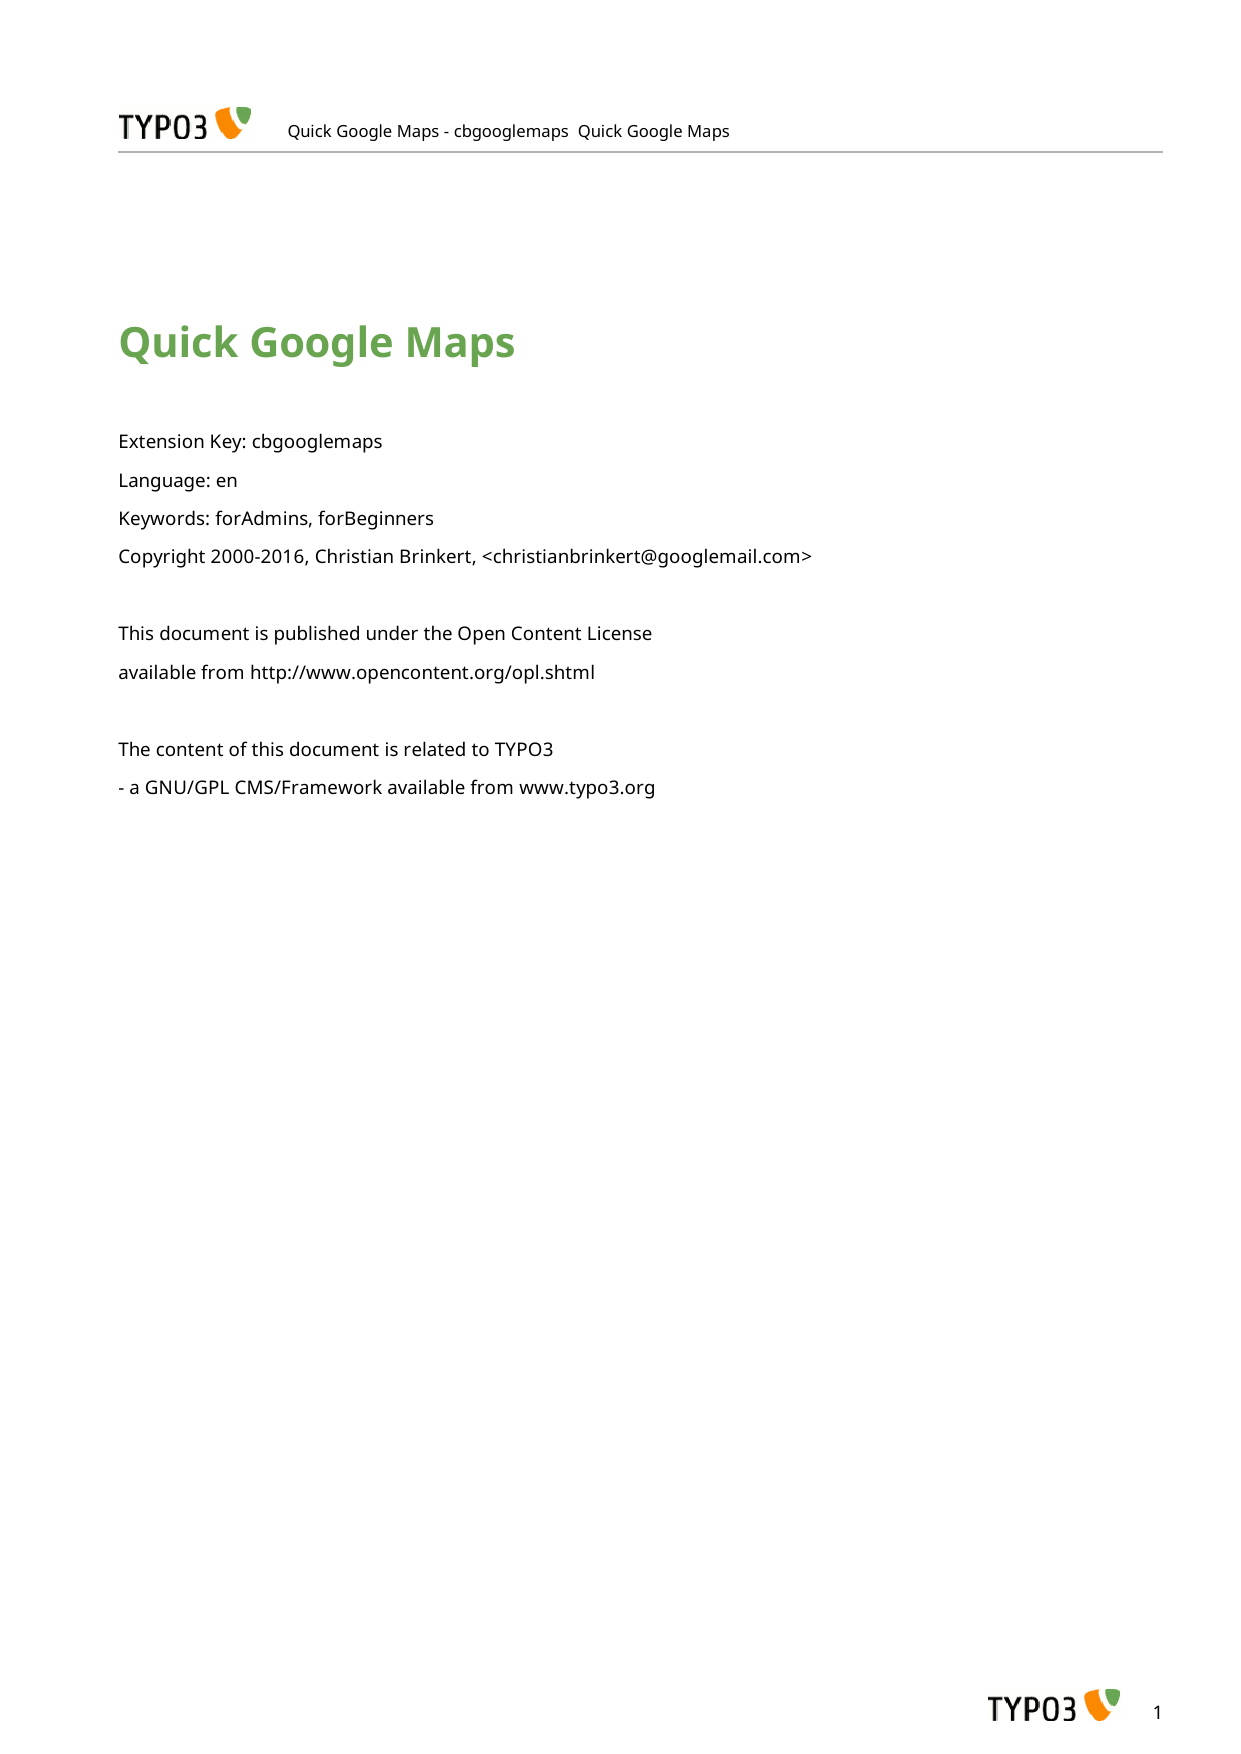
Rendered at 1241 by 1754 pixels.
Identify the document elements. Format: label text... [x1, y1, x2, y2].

text The content of this document is related to TYPO3 [118, 736, 1163, 762]
text Language: en [118, 467, 1163, 493]
text Extension Key: cbgooglemaps [118, 428, 1163, 454]
text available from http://www.opencontent.org/opl.shtml [118, 659, 1163, 685]
subtitle Quick Google Maps [118, 313, 1163, 369]
text Copyright 2000-2016, Christian Brinkert, <christianbrinkert@googlemail.com> [118, 543, 1163, 569]
text This document is published under the Open Content License [118, 620, 1163, 646]
picture [118, 106, 254, 139]
text - a GNU/GPL CMS/Framework available from www.typo3.org [118, 774, 1163, 826]
text Keywords: forAdmins, forBeginners [118, 505, 1163, 531]
picture [987, 1688, 1123, 1721]
